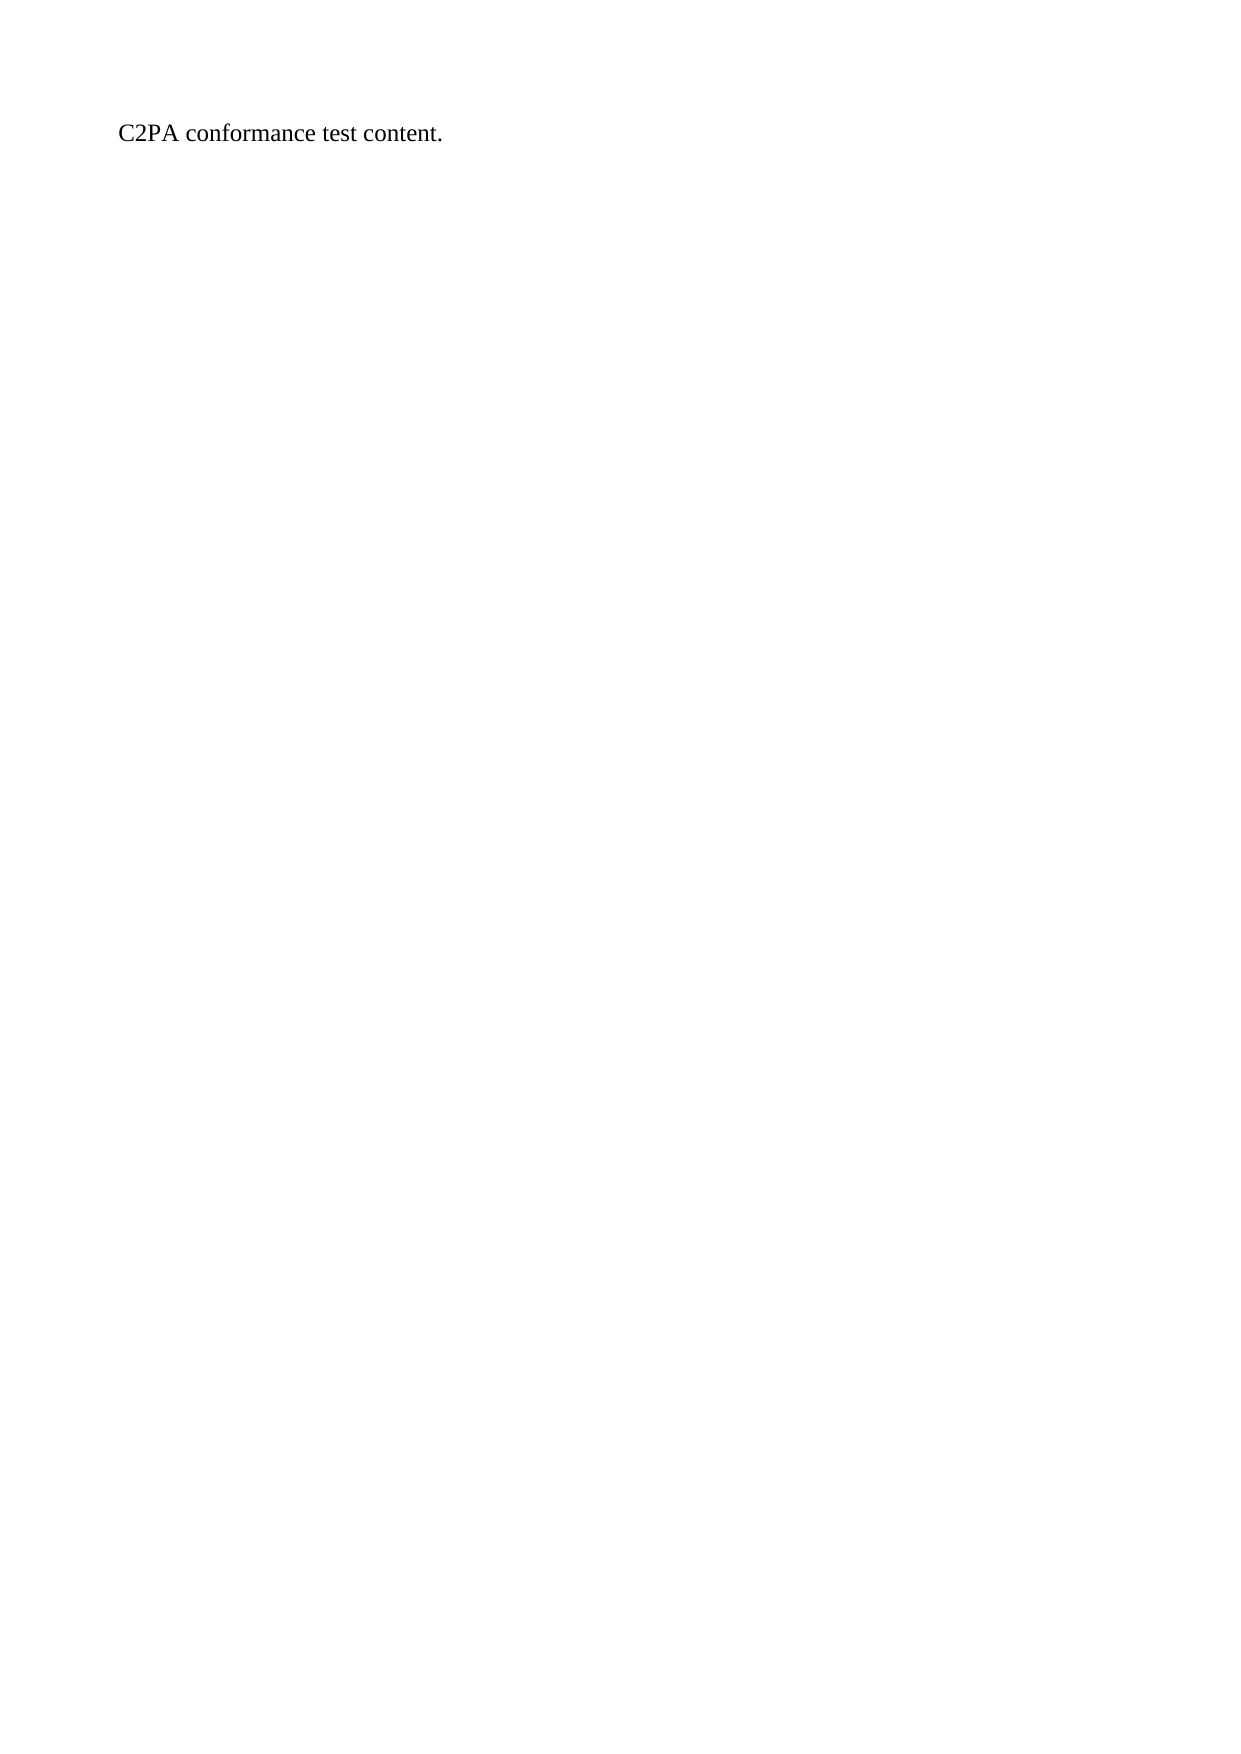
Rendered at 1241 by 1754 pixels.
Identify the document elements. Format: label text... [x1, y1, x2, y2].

text C2PA conformance test content. [118, 118, 1122, 147]
